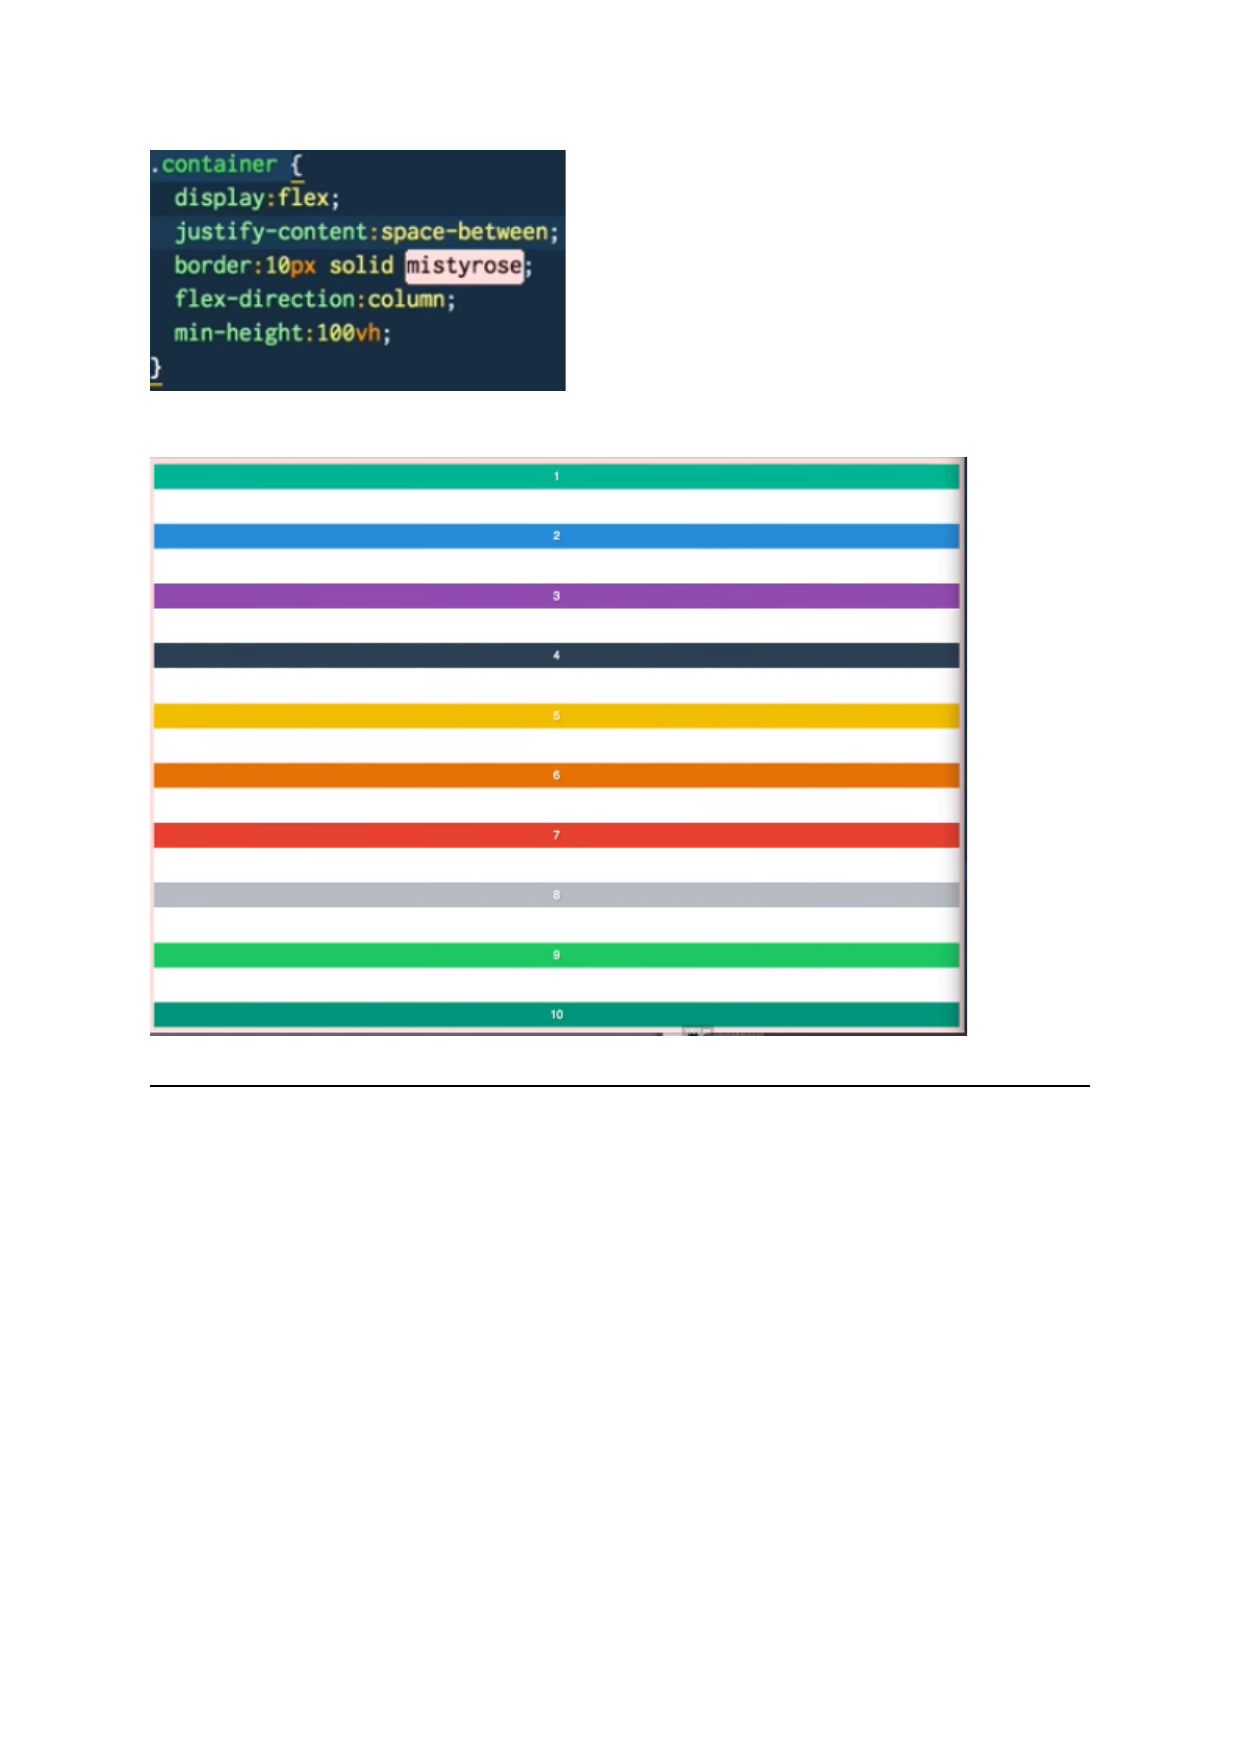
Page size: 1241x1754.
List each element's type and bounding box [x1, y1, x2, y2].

picture [150, 150, 566, 391]
picture [150, 457, 968, 1036]
